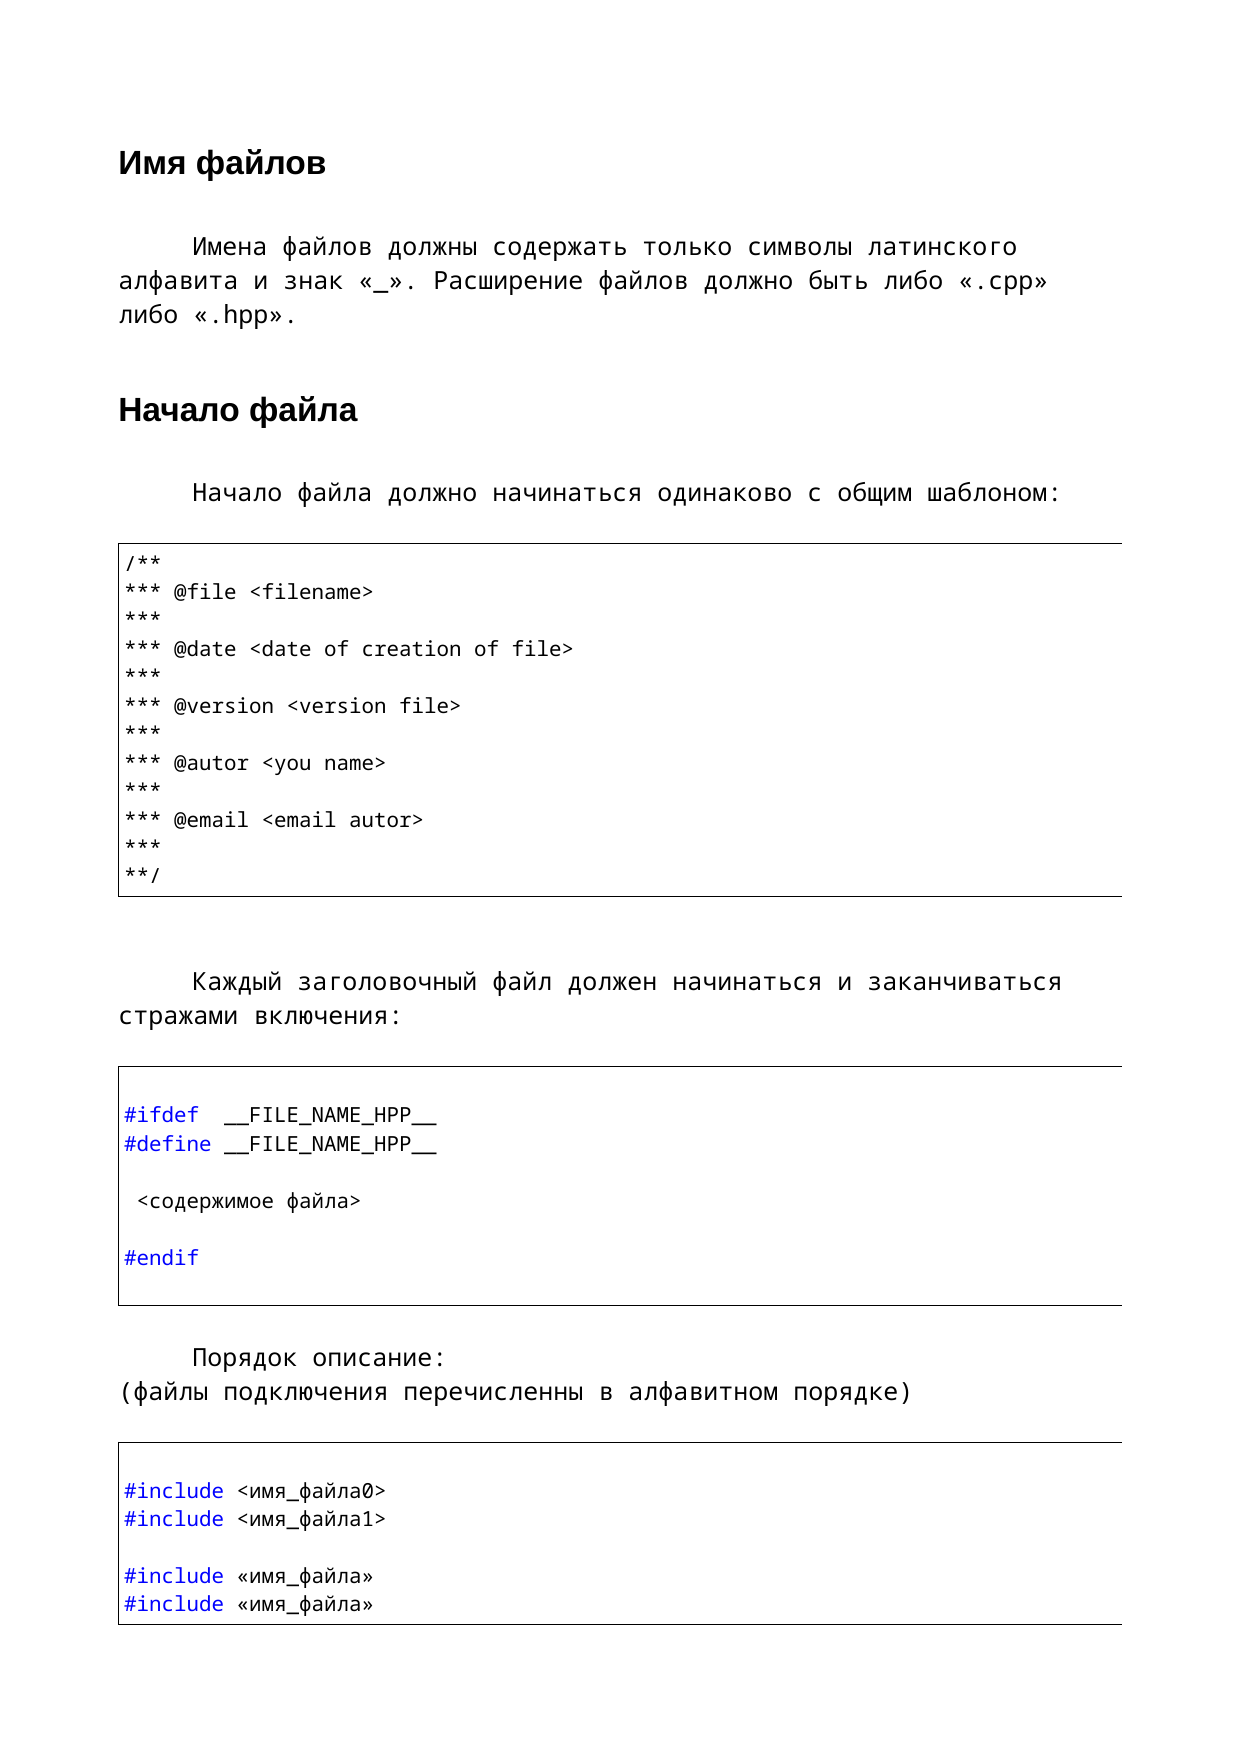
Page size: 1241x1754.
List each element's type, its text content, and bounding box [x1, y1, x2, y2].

text (файлы подключения перечисленны в алфавитном порядке) [118, 1373, 1122, 1407]
text Порядок описание: [118, 1339, 1122, 1373]
table_header /** *** @file <filename> *** *** @date <date of creation of file> *** *** @version <version file> *** *** @autor <you name> *** *** @email <email autor> *** **/ [119, 544, 1122, 896]
text Начало файла должно начинаться одинаково с общим шаблоном: [118, 475, 1122, 509]
text Имена файлов должны содержать только символы латинского алфавита и знак «_». Расширение файлов должно быть либо «.cpp» либо «.hpp». [118, 228, 1122, 331]
text Каждый заголовочный файл должен начинаться и заканчиваться стражами включения: [118, 964, 1122, 1032]
table_header #ifdef __FILE_NAME_HPP__ #define __FILE_NAME_HPP__ <содержимое файла> #endif [119, 1067, 1122, 1305]
subtitle Имя файлов [118, 143, 1122, 182]
table_header #include <имя_файла0> #include <имя_файла1> #include «имя_файла» #include «имя_файла» [119, 1443, 1122, 1624]
subtitle Начало файла [118, 389, 1122, 428]
